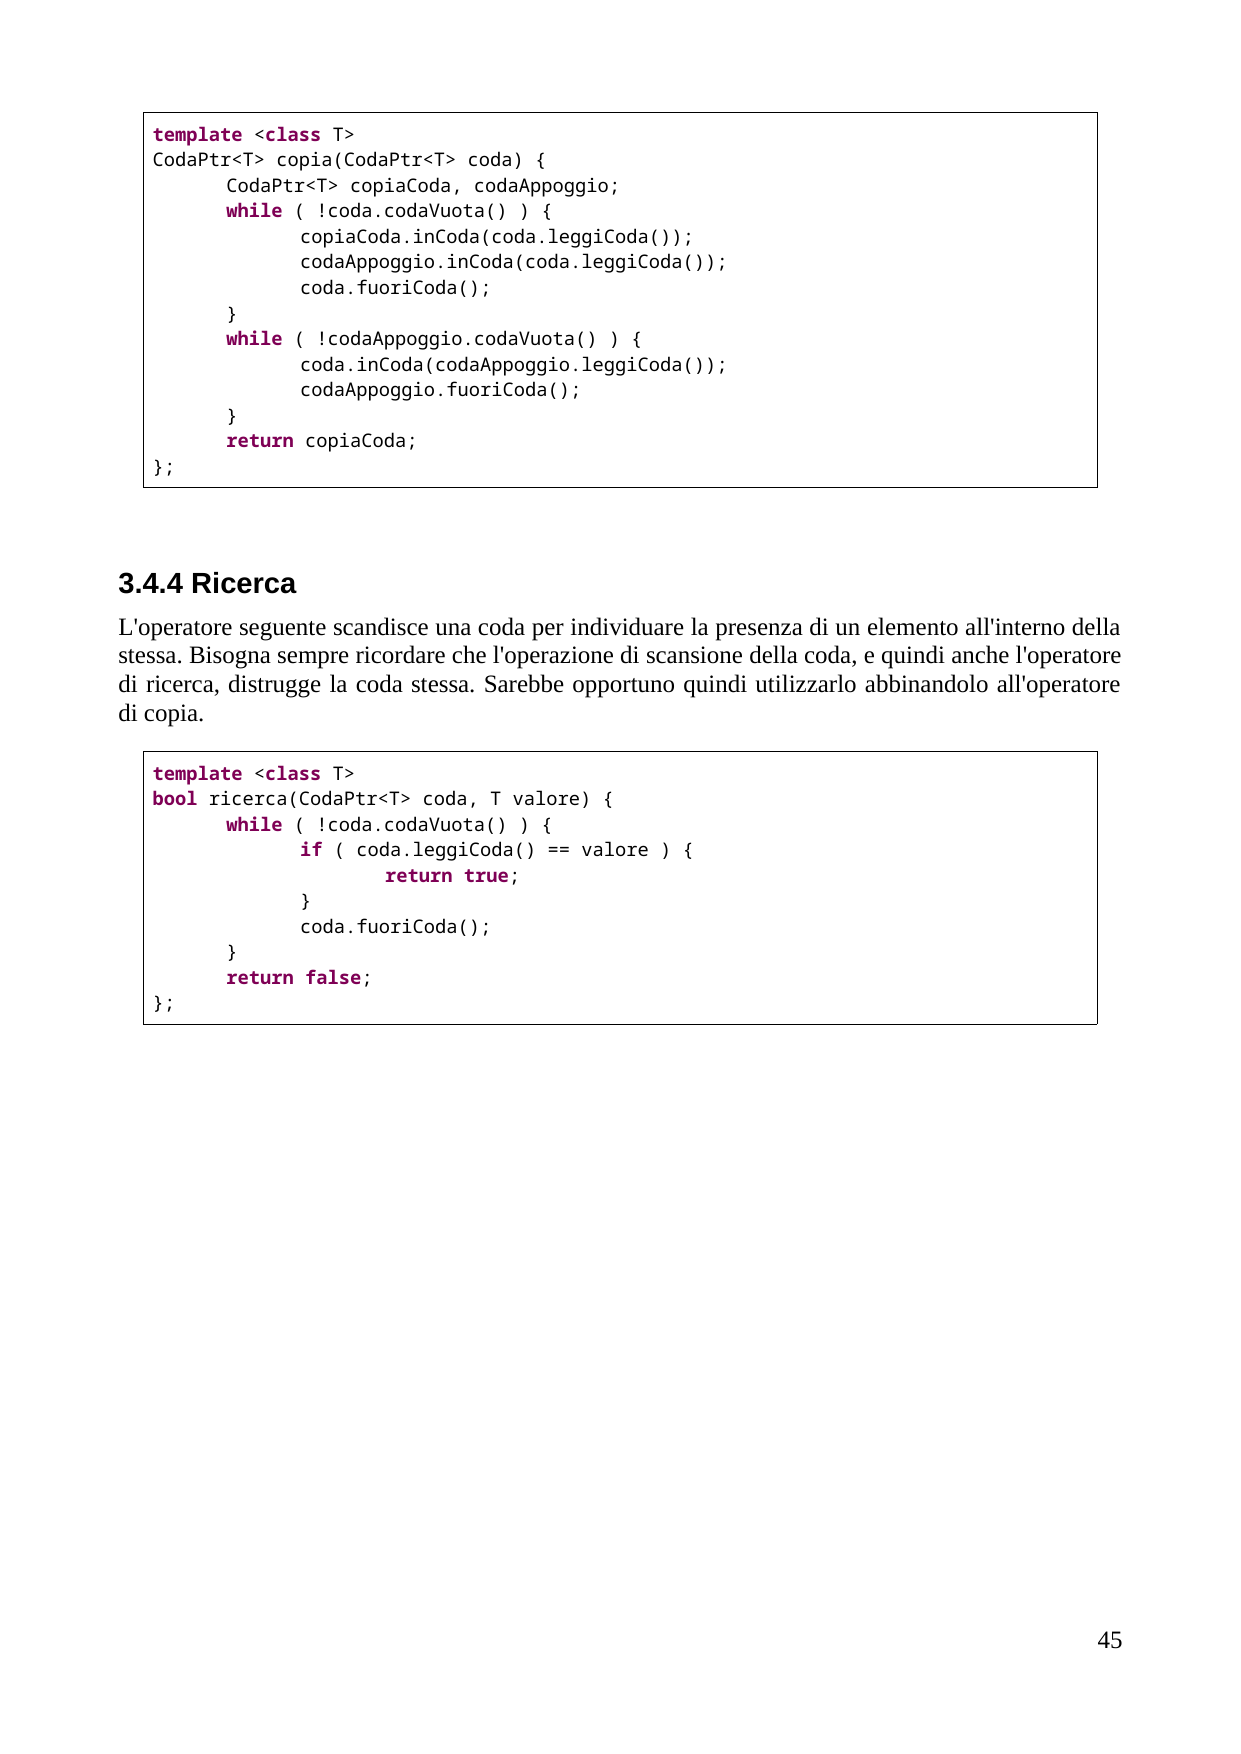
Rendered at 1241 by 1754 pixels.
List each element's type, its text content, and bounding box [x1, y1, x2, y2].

text }; [152, 453, 1088, 478]
text while ( !coda.codaVuota() ) { [152, 811, 1088, 837]
text template <class T> [152, 760, 1088, 786]
text return true; [152, 862, 1088, 888]
text CodaPtr<T> copiaCoda, codaAppoggio; [152, 172, 1088, 198]
text coda.fuoriCoda(); [152, 913, 1088, 939]
text coda.inCoda(codaAppoggio.leggiCoda()); [152, 351, 1088, 376]
text bool ricerca(CodaPtr<T> coda, T valore) { [152, 786, 1088, 811]
text copiaCoda.inCoda(coda.leggiCoda()); [152, 223, 1088, 249]
text while ( !coda.codaVuota() ) { [152, 198, 1088, 223]
text if ( coda.leggiCoda() == valore ) { [152, 837, 1088, 862]
text coda.fuoriCoda(); [152, 274, 1088, 300]
subtitle 3.4.4 Ricerca [118, 566, 1122, 599]
text return false; [152, 964, 1088, 990]
text L'operatore seguente scandisce una coda per individuare la presenza di un elemento all'interno della stessa. Bisogna sempre ricordare che l'operazione di scansione della coda, e quindi anche l'operatore di ricerca, distrugge la coda stessa. Sarebbe opportuno quindi utilizzarlo abbinandolo all'operatore di copia. [118, 612, 1122, 727]
text } [152, 300, 1088, 325]
text CodaPtr<T> copia(CodaPtr<T> coda) { [152, 147, 1088, 172]
text return copiaCoda; [152, 427, 1088, 453]
text codaAppoggio.fuoriCoda(); [152, 376, 1088, 402]
text codaAppoggio.inCoda(coda.leggiCoda()); [152, 249, 1088, 274]
text } [152, 888, 1088, 913]
text while ( !codaAppoggio.codaVuota() ) { [152, 325, 1088, 351]
text template <class T> [152, 121, 1088, 147]
text }; [152, 990, 1088, 1015]
text } [152, 939, 1088, 964]
text } [152, 402, 1088, 427]
